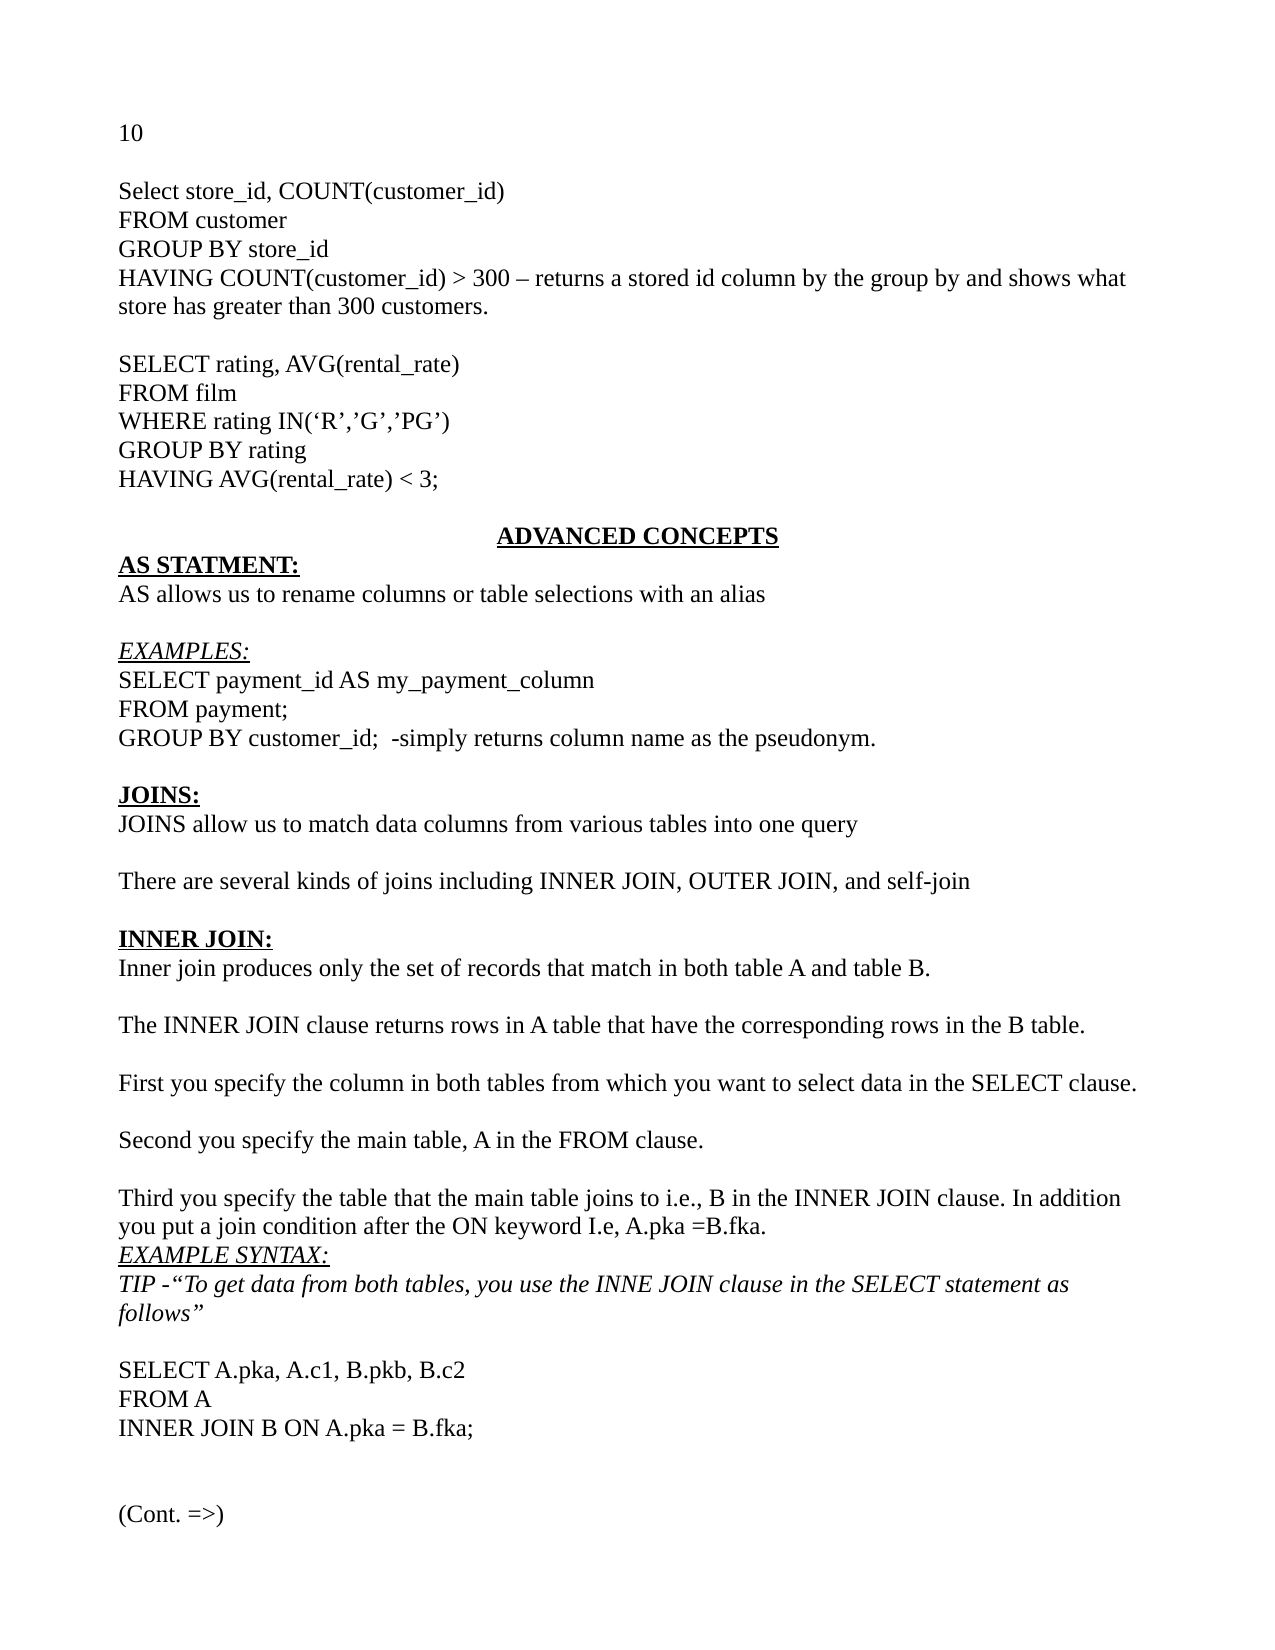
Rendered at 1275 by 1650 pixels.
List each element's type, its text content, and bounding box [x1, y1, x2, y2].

text JOINS: [118, 780, 1157, 809]
text Inner join produces only the set of records that match in both table A and table B. [118, 953, 1157, 981]
text FROM customer [118, 205, 1157, 234]
text Second you specify the main table, A in the FROM clause. [118, 1125, 1157, 1154]
text EXAMPLE SYNTAX: [118, 1240, 1157, 1269]
text AS STATMENT: [118, 550, 1157, 579]
text FROM payment; [118, 694, 1157, 723]
text GROUP BY customer_id; -simply returns column name as the pseudonym. [118, 723, 1157, 751]
text HAVING COUNT(customer_id) > 300 – returns a stored id column by the group by and shows what store has greater than 300 customers. [118, 263, 1157, 320]
text JOINS allow us to match data columns from various tables into one query [118, 809, 1157, 838]
text GROUP BY rating [118, 435, 1157, 464]
text TIP -“To get data from both tables, you use the INNE JOIN clause in the SELECT statement as follows” [118, 1269, 1157, 1326]
text WHERE rating IN(‘R’,’G’,’PG’) [118, 406, 1157, 435]
text SELECT A.pka, A.c1, B.pkb, B.c2 [118, 1355, 1157, 1384]
text GROUP BY store_id [118, 234, 1157, 263]
text Third you specify the table that the main table joins to i.e., B in the INNER JOIN clause. In addition you put a join condition after the ON keyword I.e, A.pka =B.fka. [118, 1183, 1157, 1240]
text First you specify the column in both tables from which you want to select data in the SELECT clause. [118, 1068, 1157, 1096]
text HAVING AVG(rental_rate) < 3; [118, 464, 1157, 493]
text There are several kinds of joins including INNER JOIN, OUTER JOIN, and self-join [118, 866, 1157, 895]
text Select store_id, COUNT(customer_id) [118, 176, 1157, 205]
text (Cont. =>) [118, 1499, 1157, 1528]
text INNER JOIN B ON A.pka = B.fka; [118, 1413, 1157, 1441]
text SELECT rating, AVG(rental_rate) [118, 349, 1157, 378]
text ADVANCED CONCEPTS [118, 521, 1157, 550]
text INNER JOIN: [118, 924, 1157, 953]
text The INNER JOIN clause returns rows in A table that have the corresponding rows in the B table. [118, 1010, 1157, 1039]
text EXAMPLES: [118, 636, 1157, 665]
text FROM A [118, 1384, 1157, 1413]
text FROM film [118, 378, 1157, 406]
text AS allows us to rename columns or table selections with an alias [118, 579, 1157, 608]
text SELECT payment_id AS my_payment_column [118, 665, 1157, 694]
